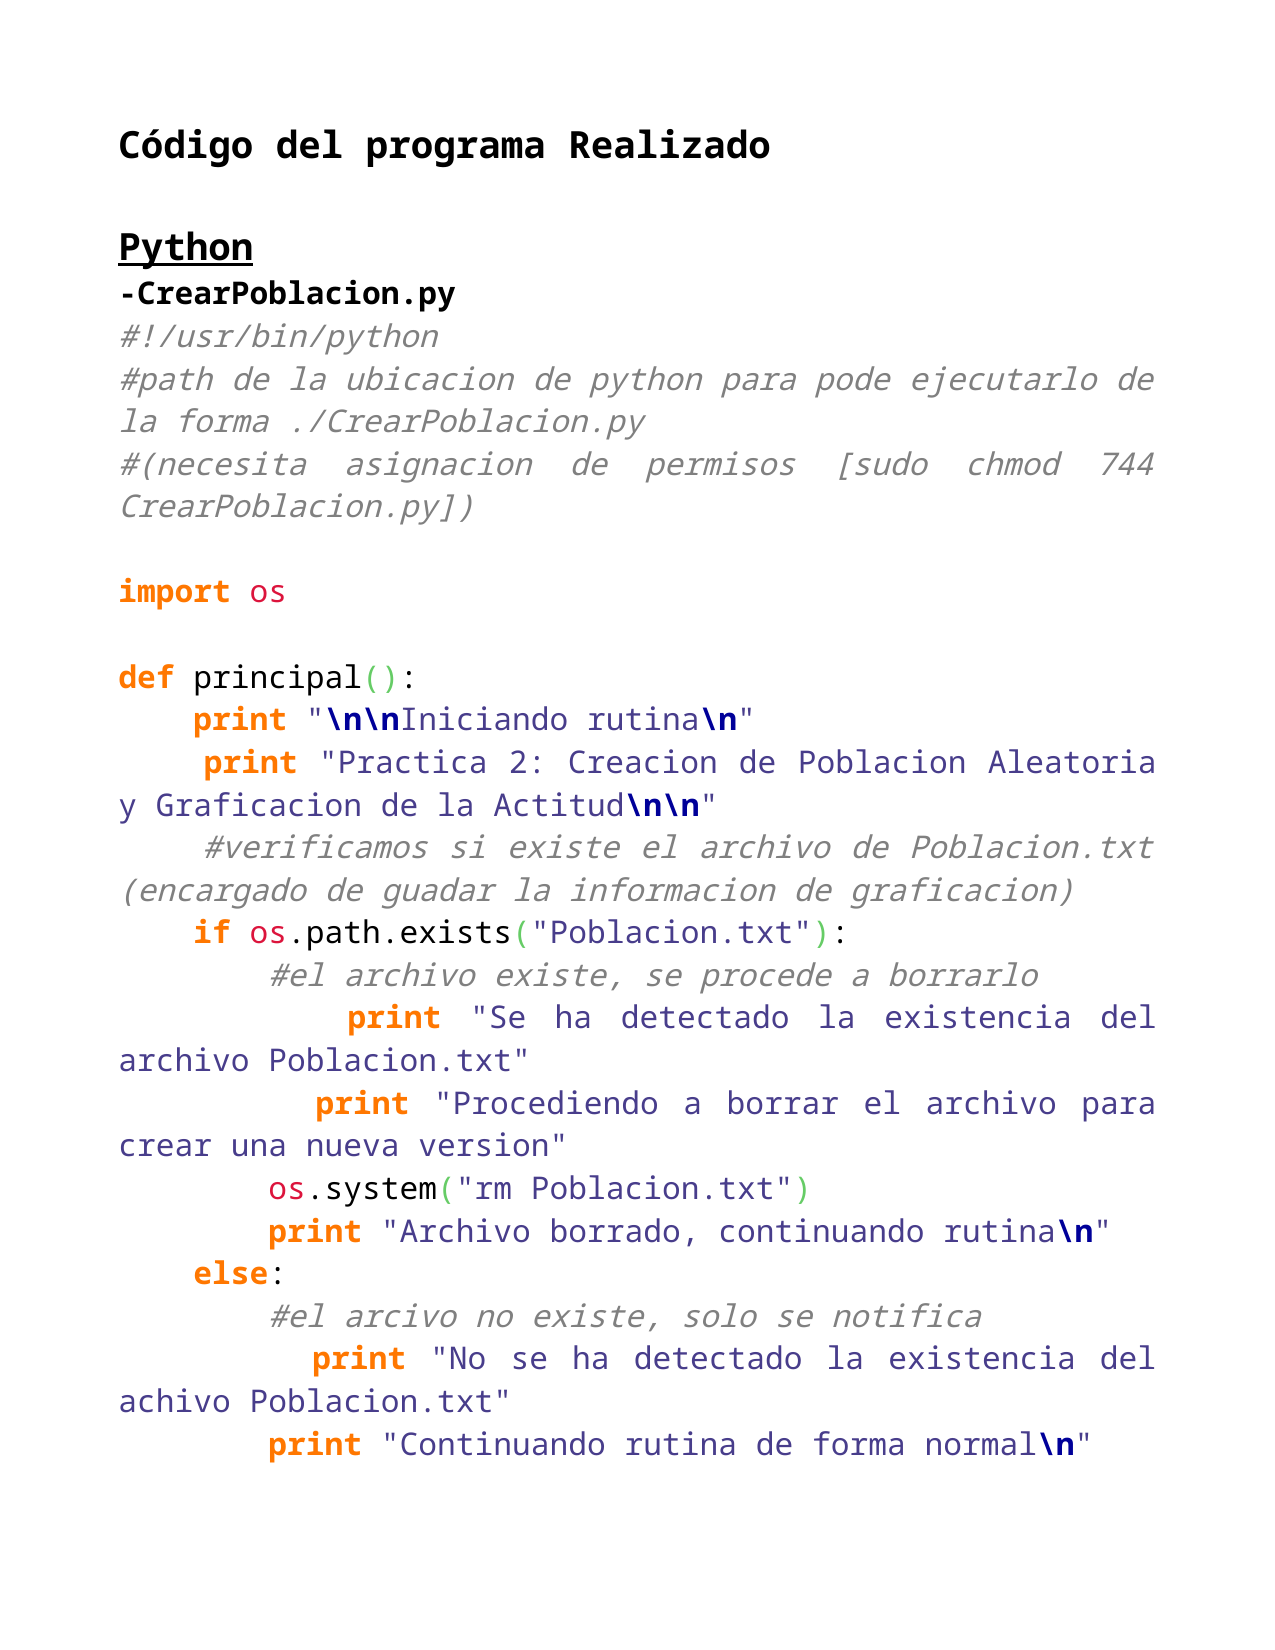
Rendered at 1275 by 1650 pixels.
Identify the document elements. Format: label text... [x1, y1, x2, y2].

text print "Continuando rutina de forma normal\n" [118, 1422, 1157, 1464]
text def principal(): [118, 655, 1157, 697]
text #el arcivo no existe, solo se notifica [118, 1294, 1157, 1336]
text else: [118, 1251, 1157, 1294]
text #verificamos si existe el archivo de Poblacion.txt (encargado de guadar la informacion de graficacion) [118, 825, 1157, 910]
text Python [118, 220, 1157, 271]
text print "Archivo borrado, continuando rutina\n" [118, 1208, 1157, 1251]
text print "Procediendo a borrar el archivo para crear una nueva version" [118, 1081, 1157, 1166]
text #el archivo existe, se procede a borrarlo [118, 953, 1157, 996]
text #!/usr/bin/python [118, 314, 1157, 356]
text print "\n\nIniciando rutina\n" [118, 697, 1157, 740]
text import os [118, 569, 1157, 612]
text -CrearPoblacion.py [118, 271, 1157, 314]
text print "Practica 2: Creacion de Poblacion Aleatoria y Graficacion de la Actitud\n\n" [118, 740, 1157, 825]
text print "No se ha detectado la existencia del achivo Poblacion.txt" [118, 1336, 1157, 1422]
text print "Se ha detectado la existencia del archivo Poblacion.txt" [118, 996, 1157, 1081]
text Código del programa Realizado [118, 118, 1157, 169]
text if os.path.exists("Poblacion.txt"): [118, 910, 1157, 953]
text os.system("rm Poblacion.txt") [118, 1166, 1157, 1208]
text #path de la ubicacion de python para pode ejecutarlo de la forma ./CrearPoblacion.py [118, 356, 1157, 442]
text #(necesita asignacion de permisos [sudo chmod 744 CrearPoblacion.py]) [118, 442, 1157, 527]
